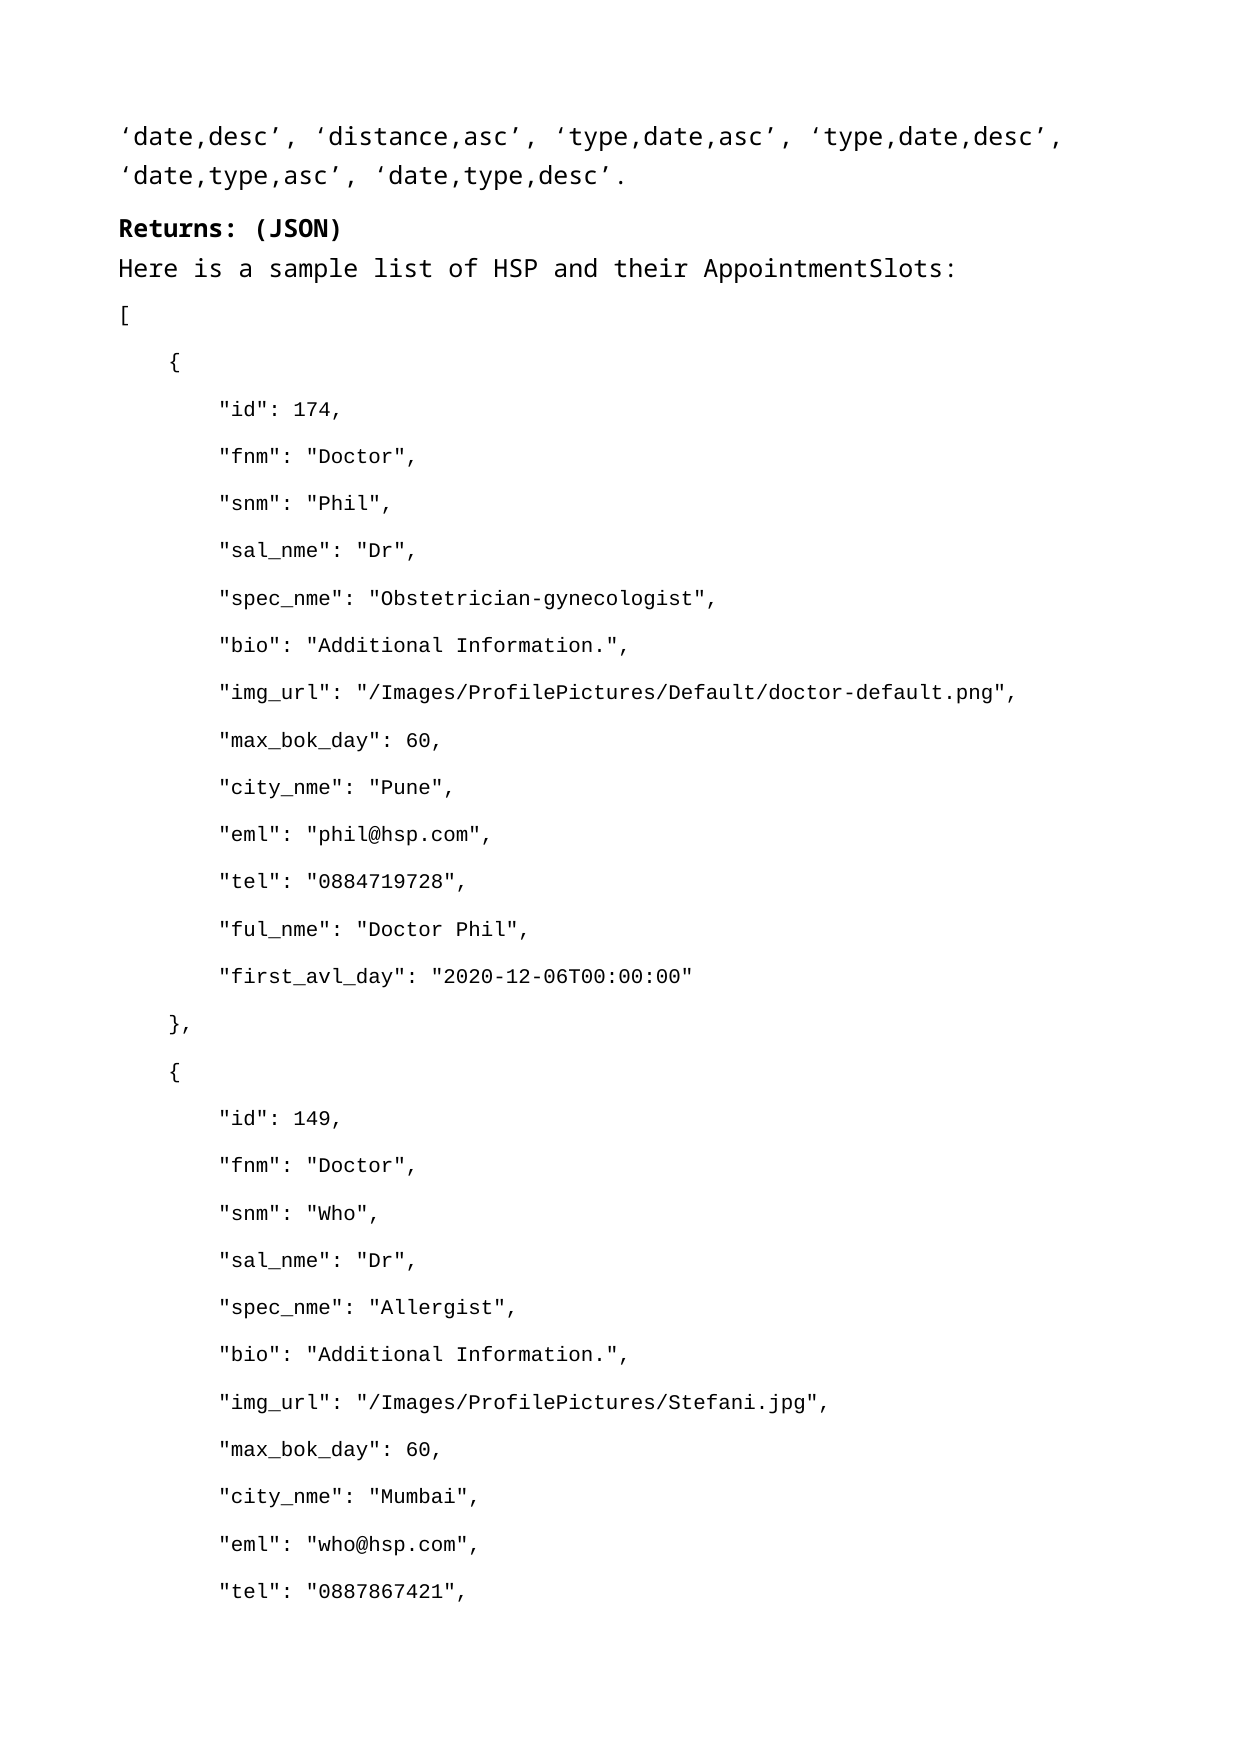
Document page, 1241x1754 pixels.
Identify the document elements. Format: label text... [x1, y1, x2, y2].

text ‘date,desc’, ‘distance,asc’, ‘type,date,asc’, ‘type,date,desc’, ‘date,type,asc’, ‘date,type,desc’. [118, 118, 1122, 191]
text "tel": "0887867421", [118, 1581, 1122, 1604]
text "img_url": "/Images/ProfilePictures/Stefani.jpg", [118, 1392, 1122, 1415]
text "id": 174, [118, 398, 1122, 422]
text "first_avl_day": "2020-12-06T00:00:00" [118, 966, 1122, 990]
text Returns: (JSON) Here is a sample list of HSP and their AppointmentSlots: [118, 211, 1122, 284]
text "tel": "0884719728", [118, 871, 1122, 895]
text "city_nme": "Pune", [118, 777, 1122, 801]
text "eml": "who@hsp.com", [118, 1533, 1122, 1557]
text { [118, 1061, 1122, 1084]
text }, [118, 1013, 1122, 1037]
text "bio": "Additional Information.", [118, 635, 1122, 659]
text "max_bok_day": 60, [118, 1439, 1122, 1463]
text "sal_nme": "Dr", [118, 540, 1122, 564]
text "snm": "Who", [118, 1202, 1122, 1226]
text "ful_nme": "Doctor Phil", [118, 919, 1122, 942]
text "eml": "phil@hsp.com", [118, 824, 1122, 848]
text "fnm": "Doctor", [118, 446, 1122, 469]
text "id": 149, [118, 1108, 1122, 1132]
text "fnm": "Doctor", [118, 1155, 1122, 1179]
text "img_url": "/Images/ProfilePictures/Default/doctor-default.png", [118, 682, 1122, 706]
text "sal_nme": "Dr", [118, 1250, 1122, 1273]
text "spec_nme": "Allergist", [118, 1297, 1122, 1321]
text "spec_nme": "Obstetrician-gynecologist", [118, 588, 1122, 611]
text [ [118, 304, 1122, 328]
text "bio": "Additional Information.", [118, 1344, 1122, 1368]
text "snm": "Phil", [118, 493, 1122, 517]
text "city_nme": "Mumbai", [118, 1486, 1122, 1510]
text { [118, 351, 1122, 375]
text "max_bok_day": 60, [118, 729, 1122, 753]
